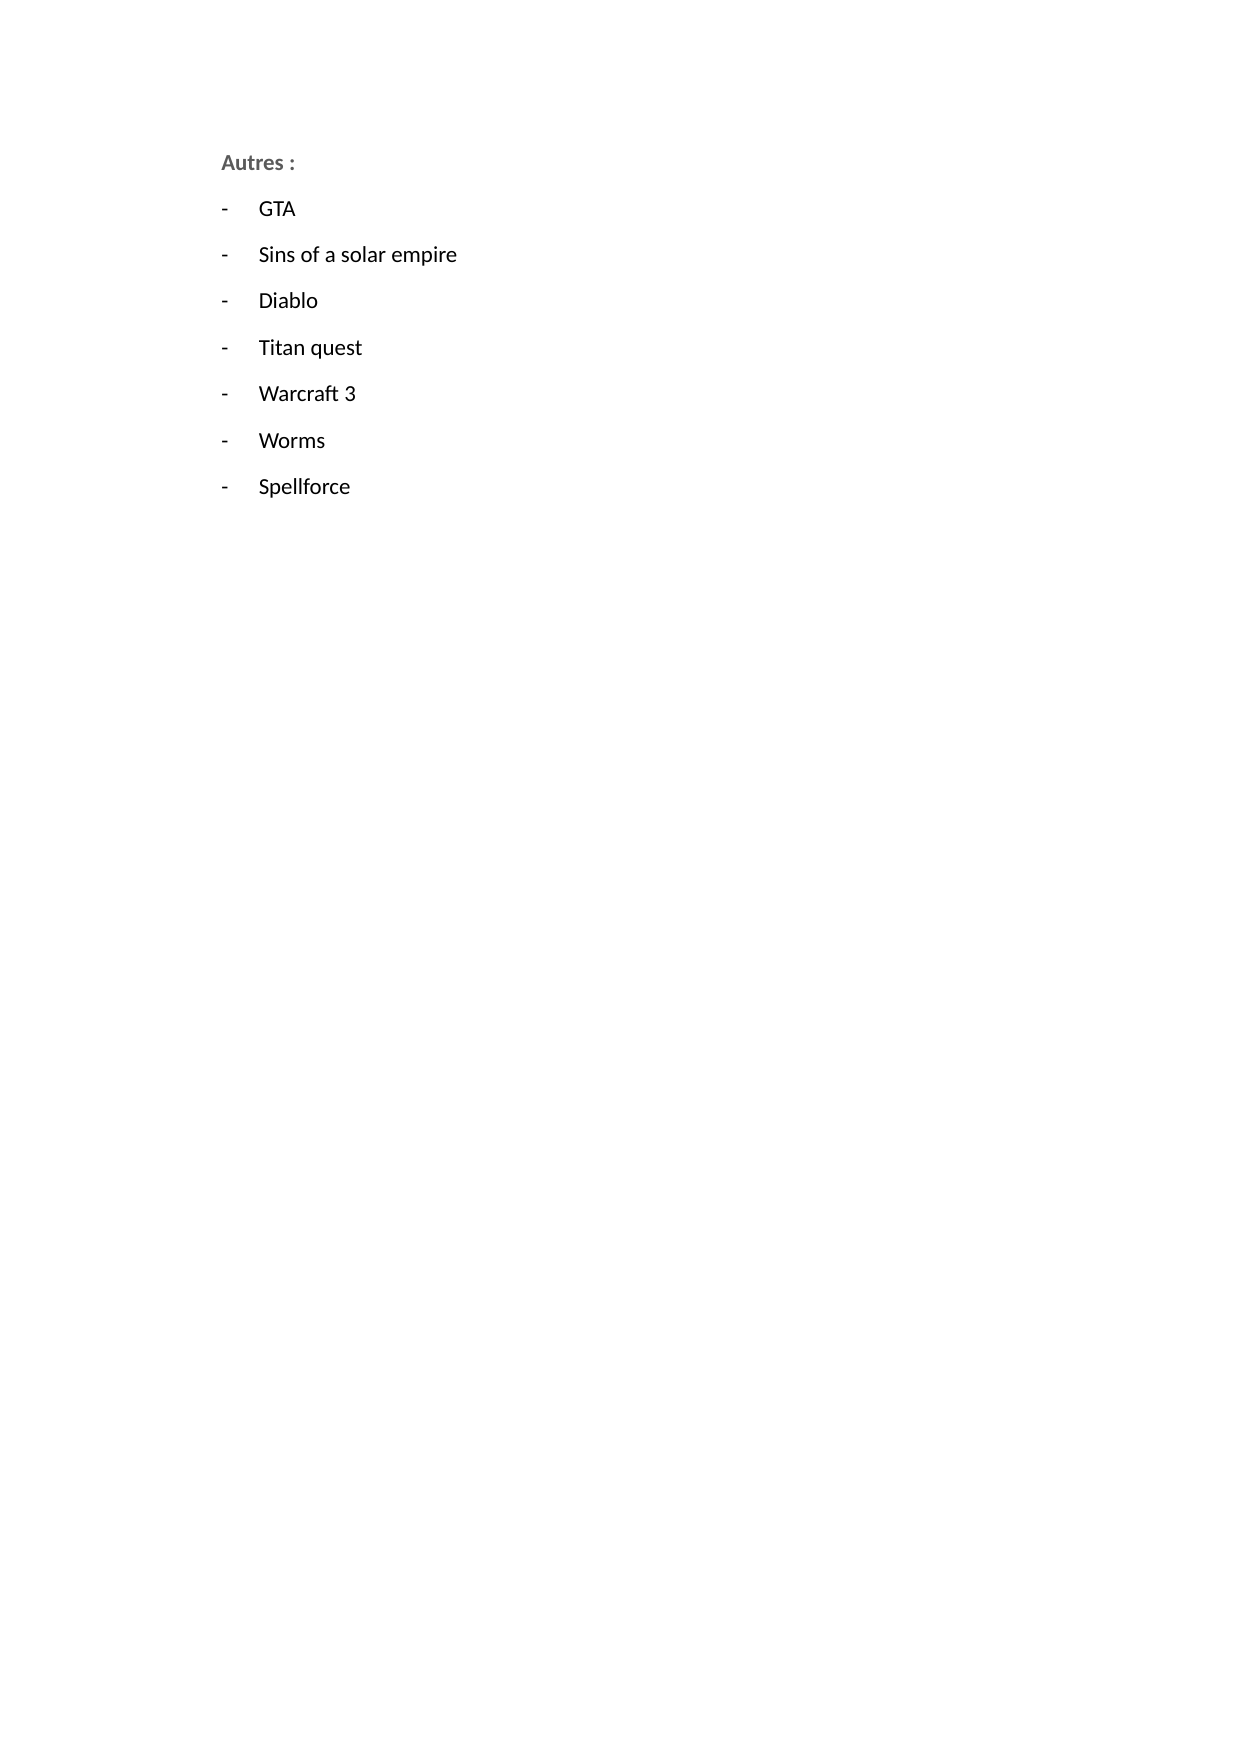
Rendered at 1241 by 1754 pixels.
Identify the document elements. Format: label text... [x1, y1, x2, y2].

list Warcraft 3 [221, 379, 1093, 407]
list Diablo [221, 287, 1093, 315]
list Titan quest [221, 333, 1093, 361]
list GTA [221, 194, 1093, 222]
text Autres : [148, 148, 1093, 176]
list Spellforce [221, 472, 1093, 500]
list Sins of a solar empire [221, 240, 1093, 268]
list Worms [221, 426, 1093, 454]
